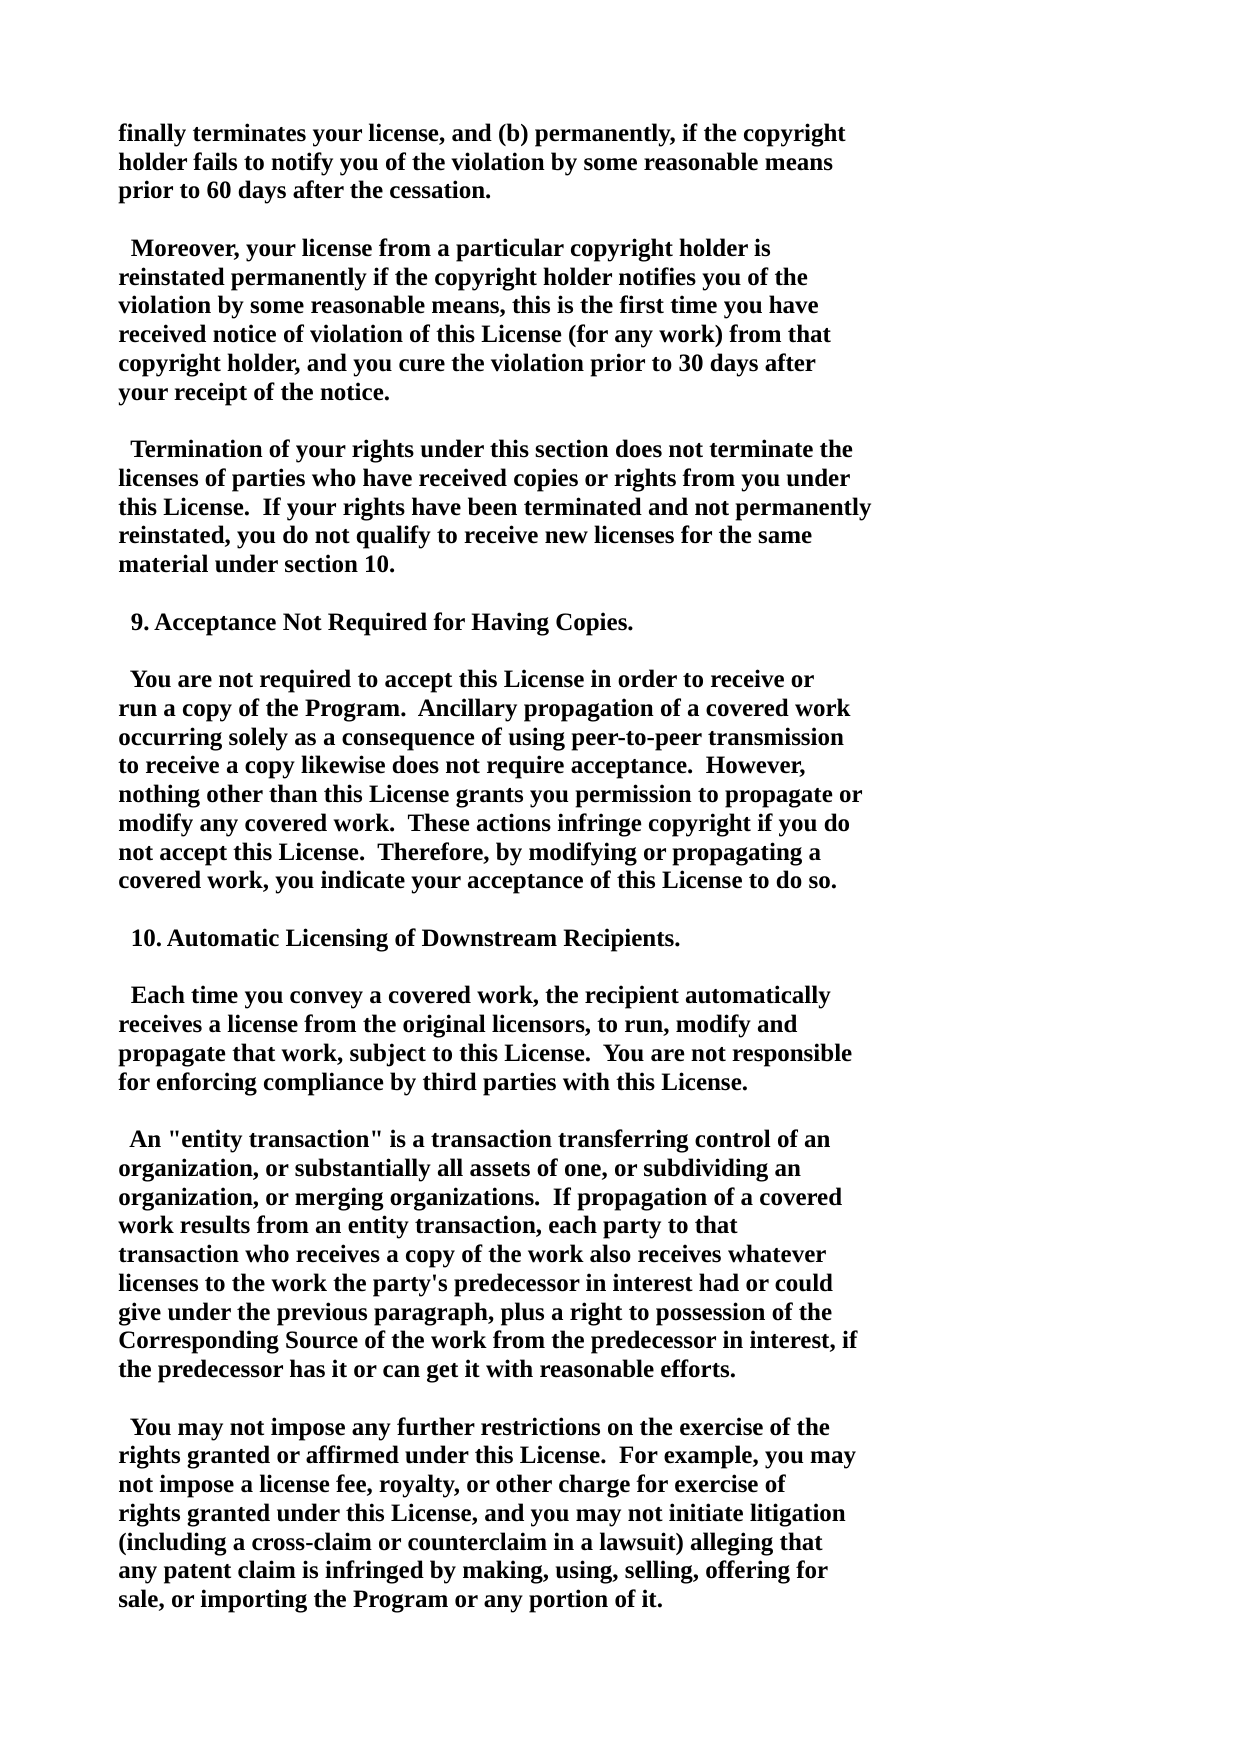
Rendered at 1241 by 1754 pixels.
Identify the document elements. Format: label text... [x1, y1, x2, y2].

text Moreover, your license from a particular copyright holder is [118, 233, 1122, 262]
text sale, or importing the Program or any portion of it. [118, 1584, 1122, 1613]
text the predecessor has it or can get it with reasonable efforts. [118, 1354, 1122, 1383]
text to receive a copy likewise does not require acceptance. However, [118, 751, 1122, 779]
text work results from an entity transaction, each party to that [118, 1211, 1122, 1239]
text Termination of your rights under this section does not terminate the [118, 434, 1122, 463]
text reinstated, you do not qualify to receive new licenses for the same [118, 521, 1122, 549]
text You are not required to accept this License in order to receive or [118, 664, 1122, 693]
text holder fails to notify you of the violation by some reasonable means [118, 147, 1122, 176]
text material under section 10. [118, 549, 1122, 578]
text copyright holder, and you cure the violation prior to 30 days after [118, 348, 1122, 377]
text reinstated permanently if the copyright holder notifies you of the [118, 262, 1122, 291]
text for enforcing compliance by third parties with this License. [118, 1067, 1122, 1096]
text rights granted or affirmed under this License. For example, you may [118, 1441, 1122, 1469]
text You may not impose any further restrictions on the exercise of the [118, 1412, 1122, 1441]
text nothing other than this License grants you permission to propagate or [118, 779, 1122, 808]
text Corresponding Source of the work from the predecessor in interest, if [118, 1326, 1122, 1354]
text your receipt of the notice. [118, 377, 1122, 406]
text modify any covered work. These actions infringe copyright if you do [118, 808, 1122, 837]
text this License. If your rights have been terminated and not permanently [118, 492, 1122, 521]
text covered work, you indicate your acceptance of this License to do so. [118, 866, 1122, 894]
text received notice of violation of this License (for any work) from that [118, 319, 1122, 348]
text propagate that work, subject to this License. You are not responsible [118, 1038, 1122, 1067]
text 10. Automatic Licensing of Downstream Recipients. [118, 923, 1122, 952]
text transaction who receives a copy of the work also receives whatever [118, 1239, 1122, 1268]
text organization, or substantially all assets of one, or subdividing an [118, 1153, 1122, 1182]
text not accept this License. Therefore, by modifying or propagating a [118, 837, 1122, 866]
text not impose a license fee, royalty, or other charge for exercise of [118, 1469, 1122, 1498]
text finally terminates your license, and (b) permanently, if the copyright [118, 118, 1122, 147]
text licenses to the work the party's predecessor in interest had or could [118, 1268, 1122, 1297]
text rights granted under this License, and you may not initiate litigation [118, 1498, 1122, 1527]
text licenses of parties who have received copies or rights from you under [118, 463, 1122, 492]
text receives a license from the original licensors, to run, modify and [118, 1009, 1122, 1038]
text organization, or merging organizations. If propagation of a covered [118, 1182, 1122, 1211]
text An "entity transaction" is a transaction transferring control of an [118, 1124, 1122, 1153]
text run a copy of the Program. Ancillary propagation of a covered work [118, 693, 1122, 722]
text prior to 60 days after the cessation. [118, 176, 1122, 204]
text occurring solely as a consequence of using peer-to-peer transmission [118, 722, 1122, 751]
text give under the previous paragraph, plus a right to possession of the [118, 1297, 1122, 1326]
text (including a cross-claim or counterclaim in a lawsuit) alleging that [118, 1527, 1122, 1556]
text 9. Acceptance Not Required for Having Copies. [118, 607, 1122, 636]
text Each time you convey a covered work, the recipient automatically [118, 981, 1122, 1009]
text any patent claim is infringed by making, using, selling, offering for [118, 1556, 1122, 1584]
text violation by some reasonable means, this is the first time you have [118, 291, 1122, 319]
